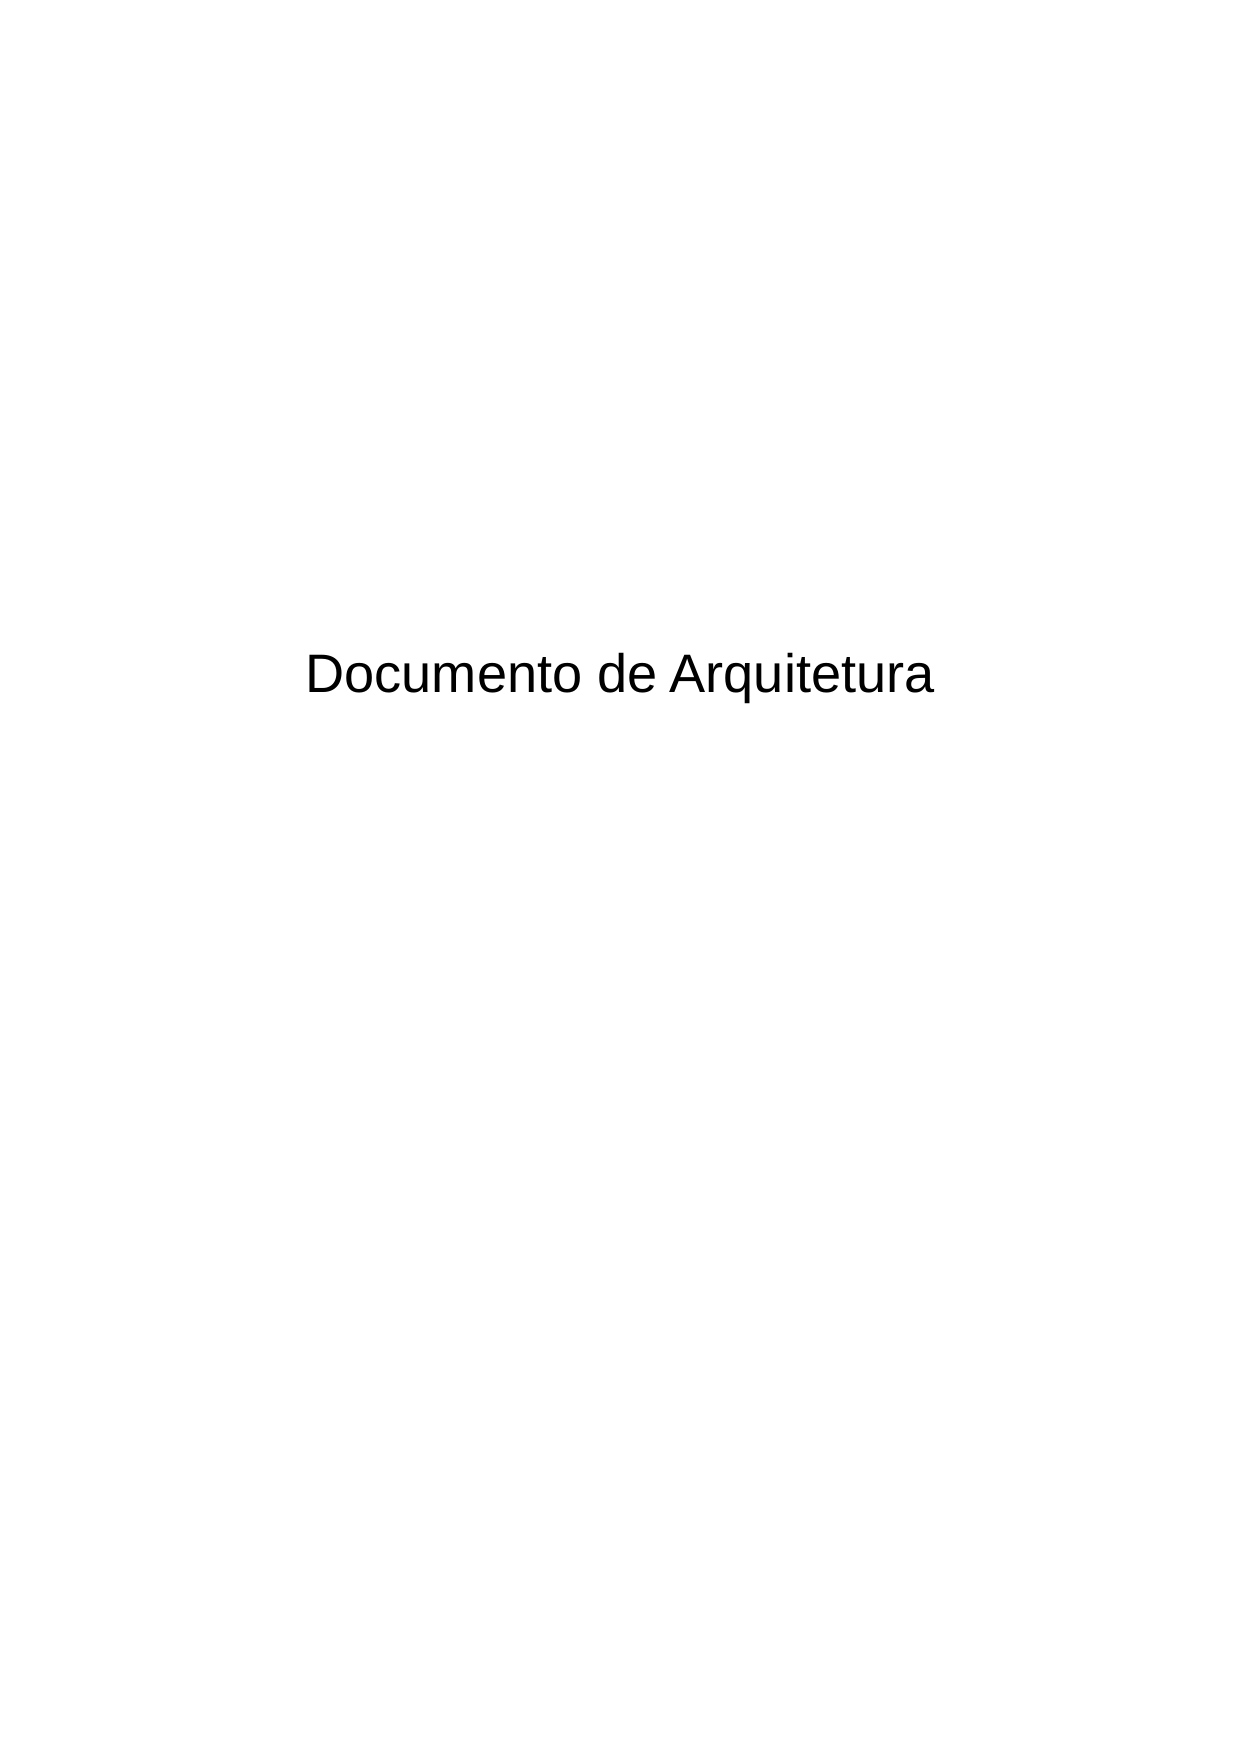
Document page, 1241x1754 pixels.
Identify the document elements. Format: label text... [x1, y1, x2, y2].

text Documento de Arquitetura [118, 642, 1122, 704]
